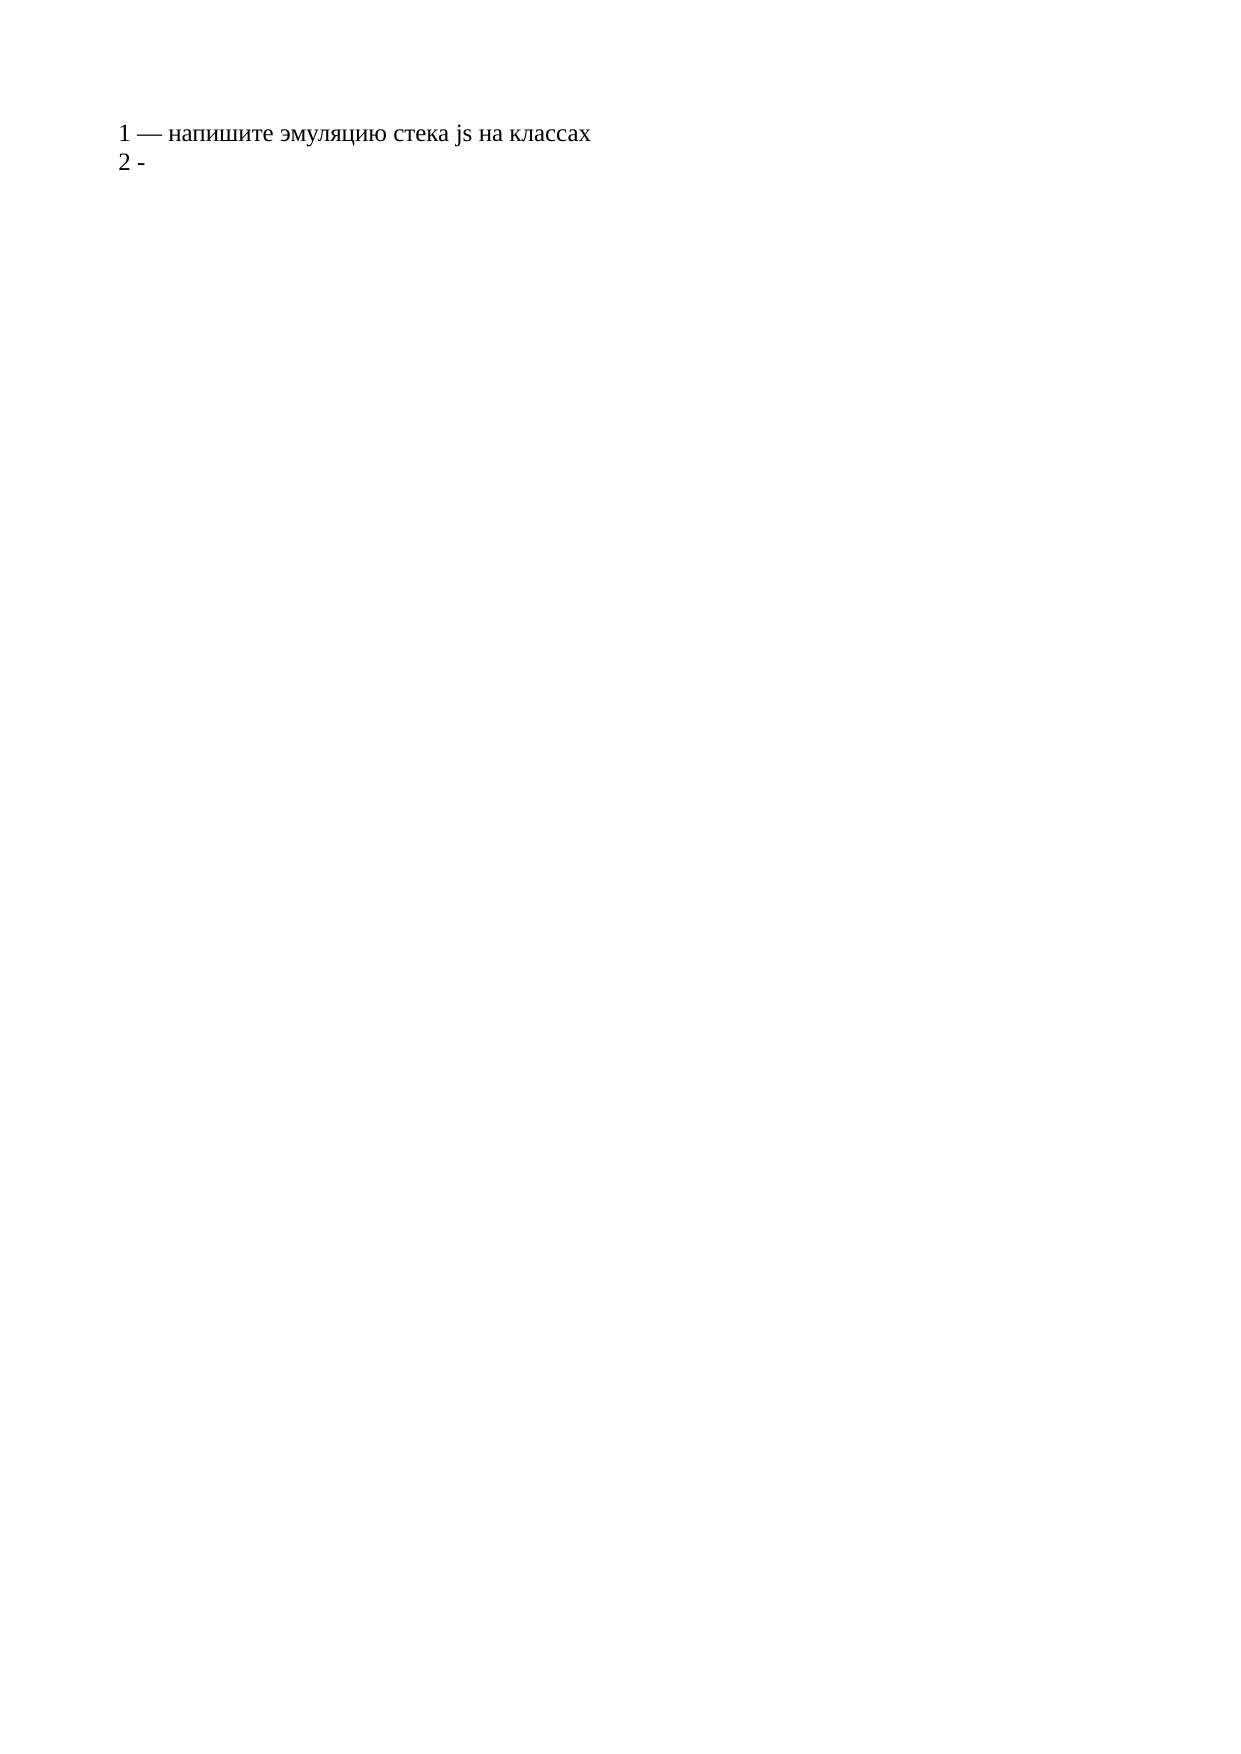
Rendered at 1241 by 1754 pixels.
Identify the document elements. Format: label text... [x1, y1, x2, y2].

text 2 - [118, 147, 1122, 176]
text 1 — напишите эмуляцию стека js на классах [118, 118, 1122, 147]
